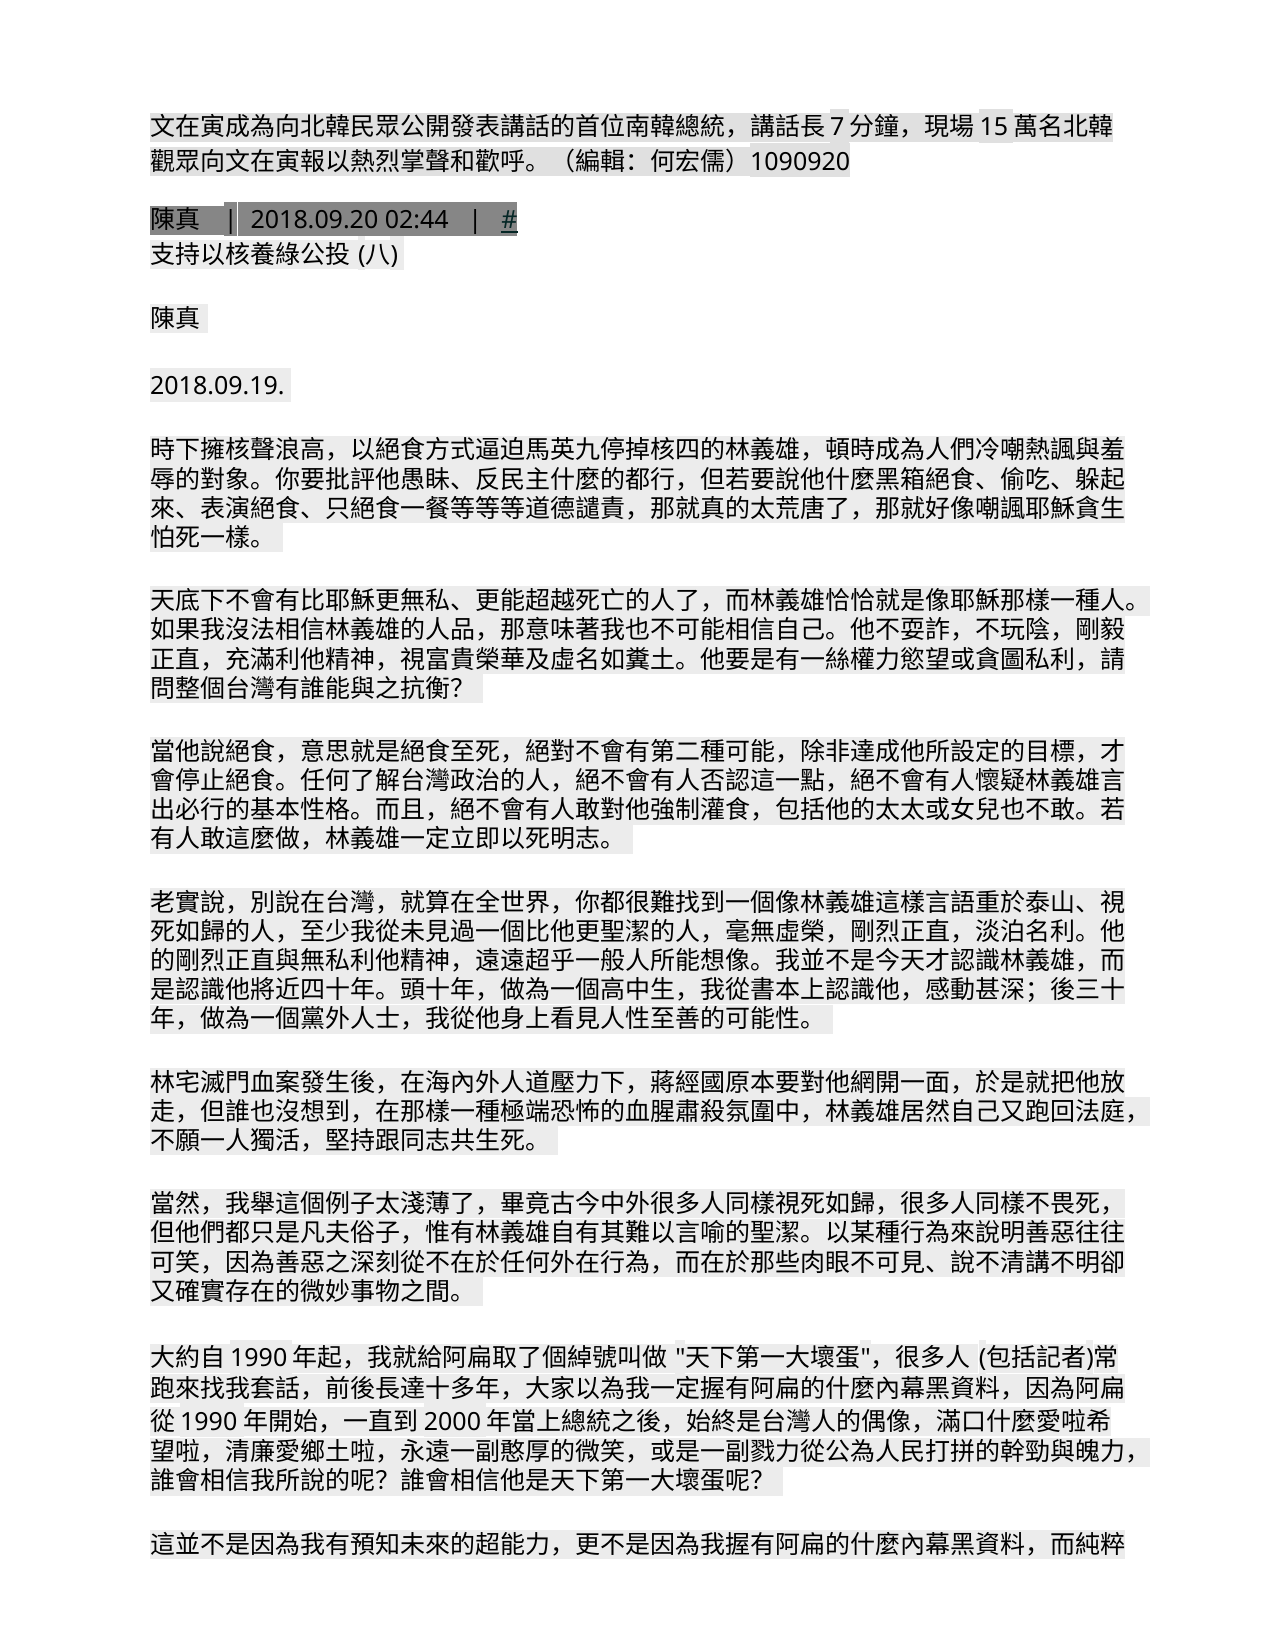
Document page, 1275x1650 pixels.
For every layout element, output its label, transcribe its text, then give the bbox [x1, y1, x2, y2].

text 選出人渣蟑螂，跟選出人，後果是很不一樣的。韓國以前是根本沒法和台灣相提並論的，不過才幾年，整個優劣情勢完全逆轉。台灣在一群綠色蟑螂的統治下，不知何年何月才會翻身？ 但是，投機政客吳敦義所領導的國民黨，其實比蟑螂也好不了多少。台灣的所謂民主，往往就是在上刀山和下油鍋兩種選項之中讓你選擇。更蠢一點的選民，以為存在什麼第三勢力的什麼白色力量，例如姓柯的，例如什麼時代力量，什麼社民黨、綠黨等等綠營的尾巴黨 (我同時也是綠黨的創黨黨員，但是隔年便退黨，因為很快就認清這又是一個詐騙集團)，其實更是不堪聞問，很像一種寄生蟲，寄居在不同宿主體內，忽藍忽綠忽紅，以養肥自己。 歸根結底，除了像南北韓一樣儘快尋求兩岸統一，除了改變自欺欺人的所謂民主選舉之既有的黑金體制，否則實在看不出來台灣的出路何在。人們的一切辛苦成果，幾乎全數被民主蟑螂給吃了。大家越來越瘦，蟑螂卻一隻比一隻肥，以一種幾何級數的暴增方式搜括人民的財富，非常不可思議。 比方說很多原本只是像一般年輕人一樣，勉強租個房子，每個月房租三千五千的，甚至找不到工作，但經過民主洗禮以及所謂 "愛台灣" 的加持，現在個個全是億萬富翁，賺的全是骯髒錢，請問有幾個例外？鳳毛鱗角。 這些人渣，論才能沒才能，論品德沒品德，但只要學會一套反中反華愛台灣的江湖術語，學會一套社運招式，很快就搖身一變，成為領導，成為董事長，成為主委、部長、縣市長、立委、議長、院長...等等等。 民主體制本身仍有其意義，社會運動本身更是意義非凡，但在台灣，民主或社運卻純粹只是一場詐騙，一種爆炸等級的迅速撈金術、晉身階與敲門磚。在英國，政府縱有百般不是，你不會懷疑民主；在歐洲，社運縱有種種內部問題，你也不會懷疑社運，但是這些東西來到台灣，卻馬上全部變了質，成為一種個人與政黨撈錢奪權晉身權貴就地分贓世代相傳的工具。 陳真 2018. 09. 20. ============== 南韓總統首對北韓民眾講話 文在寅說了7分鐘 The Central News Agency 中央通訊社 2018年9月20日 （中央社首爾19日綜合外電報導）韓聯社報導，正在北韓訪問的南韓總統文在寅19日晚間與北韓國務委員會委員長金正恩一起在平壤五一體育場觀看大型團體操表演，並發表講話。 文在寅說：「韓民族共生5000年，分別70載，我提議韓朝徹底消除過去70年來的敵對，朝著統一與和平邁出一大步。我和金正恩委員長將攜手韓朝8000萬韓民族同胞建設新的祖國，讓我們一起走向新的未來。」 文在寅還說：「今天我和金正恩委員長就徹底消除戰爭恐懼和軍事衝突風險的措施達成一致，承諾將韓朝美好江山建設成為永遠沒有核武器和核風險的和平家園，留給子孫後代，還商定盡快制定根本消除離散家屬痛苦的措施。」 文在寅就此次訪問的感受表示，他看到平壤的驚人變化，也看到金正恩委員長和朝鮮同胞想要建設什麼樣的國家，多麼渴望民族和解與和平，以及在困難時期仍堅守民族自尊心努力自強的不屈勇氣。文在寅強調，韓民族是優秀的，是堅強的，是熱愛和平的。 文在寅成為向北韓民眾公開發表講話的首位南韓總統，講話長7分鐘，現場15萬名北韓觀眾向文在寅報以熱烈掌聲和歡呼。（編輯：何宏儒）1090920 [150, 75, 1125, 177]
text 陳真 | 2018.09.20 02:44 | # [150, 202, 1125, 236]
text 支持以核養綠公投 (八) 陳真 2018.09.19. 時下擁核聲浪高，以絕食方式逼迫馬英九停掉核四的林義雄，頓時成為人們冷嘲熱諷與羞辱的對象。你要批評他愚眛、反民主什麼的都行，但若要說他什麼黑箱絕食、偷吃、躲起來、表演絕食、只絕食一餐等等等道德譴責，那就真的太荒唐了，那就好像嘲諷耶穌貪生怕死一樣。 天底下不會有比耶穌更無私、更能超越死亡的人了，而林義雄恰恰就是像耶穌那樣一種人。如果我沒法相信林義雄的人品，那意味著我也不可能相信自己。他不耍詐，不玩陰，剛毅正直，充滿利他精神，視富貴榮華及虛名如糞土。他要是有一絲權力慾望或貪圖私利，請問整個台灣有誰能與之抗衡？ 當他說絕食，意思就是絕食至死，絕對不會有第二種可能，除非達成他所設定的目標，才會停止絕食。任何了解台灣政治的人，絕不會有人否認這一點，絕不會有人懷疑林義雄言出必行的基本性格。而且，絕不會有人敢對他強制灌食，包括他的太太或女兒也不敢。若有人敢這麼做，林義雄一定立即以死明志。 老實說，別說在台灣，就算在全世界，你都很難找到一個像林義雄這樣言語重於泰山、視死如歸的人，至少我從未見過一個比他更聖潔的人，毫無虛榮，剛烈正直，淡泊名利。他的剛烈正直與無私利他精神，遠遠超乎一般人所能想像。我並不是今天才認識林義雄，而是認識他將近四十年。頭十年，做為一個高中生，我從書本上認識他，感動甚深；後三十年，做為一個黨外人士，我從他身上看見人性至善的可能性。 林宅滅門血案發生後，在海內外人道壓力下，蔣經國原本要對他網開一面，於是就把他放走，但誰也沒想到，在那樣一種極端恐怖的血腥肅殺氛圍中，林義雄居然自己又跑回法庭，不願一人獨活，堅持跟同志共生死。 當然，我舉這個例子太淺薄了，畢竟古今中外很多人同樣視死如歸，很多人同樣不畏死，但他們都只是凡夫俗子，惟有林義雄自有其難以言喻的聖潔。以某種行為來說明善惡往往可笑，因為善惡之深刻從不在於任何外在行為，而在於那些肉眼不可見、說不清講不明卻又確實存在的微妙事物之間。 大約自1990年起，我就給阿扁取了個綽號叫做 "天下第一大壞蛋"，很多人 (包括記者)常跑來找我套話，前後長達十多年，大家以為我一定握有阿扁的什麼內幕黑資料，因為阿扁從1990 年開始，一直到2000年當上總統之後，始終是台灣人的偶像，滿口什麼愛啦希望啦，清廉愛鄉土啦，永遠一副憨厚的微笑，或是一副戮力從公為人民打拼的幹勁與魄力，誰會相信我所說的呢？誰會相信他是天下第一大壞蛋呢？ 這並不是因為我有預知未來的超能力，更不是因為我握有阿扁的什麼內幕黑資料，而純粹是因為善惡原本就不是一種行為主義式的概念。一種人事物是善或惡，其實只是看你 "看不看得出來" 而已。善惡好壞畢竟不是一種外在行為。 同理。絕大多數人渣的外在行為往往表現得很有理想性，搞不好還他媽的日行一善呢。就如同綠營的一些尾巴黨，或是那些滿口進步理想的什麼親綠學者親綠文人或什麼學生領袖一樣，絕大多數都是人渣，但你卻不一定能夠輕易描繪得出來他們的卑劣齷齪之處。 當然，我並不是要討論道德哲學或道德知識論，在此只是想說，林義雄的良善無私勇敢與正直，只要不是腦殘，應該都能 "看" 得見。而且，我們看人看事，應當一說一，二說二，而不是總是把意見與我一致的所謂 "自己人" 抬舉成好人，卻又總是把意見或作法相左者刻意貶低其人品。這是一種 "民進黨式" 的慣有作風與眼光，你看，不管什麼樣的人渣，只要挺綠反中，就一概會被捧為眾人的明星偶像，捧為好人。反之，誰膽敢對綠營不敬，就一概妖魔化，抹黑得臭不可聞。 我敢說，今天如果林義雄反綠，他馬上也會被綠營的人從人格者或聖人的神壇上揪下來，抹黑成一個卑鄙齷齪小人。這樣一種民進黨式的評價眼光與作風，非常惡質，難道反綠的一方也要效法嗎？ 老實說，我也當過好幾回的人格者。因為，我是當年黨外裏頭那個年紀最小的，同時能文能武，不怕死不怕關不怕打不怕退學，因此，年少時，就有許多前輩稱讚我是什麼少年英雄。30幾年前，有位前輩出書，送我一本，上頭就恭恭敬敬寫著 "敬贈人格者--陳真"。 可是，當我在九零年代末期開始反對民進黨之挑撥族群及貪婪無度和所謂 "愛台灣" 之法西斯作風後，那些當年尊稱我是 "人格者"、"少年英雄"、"最有愛心的醫生" 的所謂同志與前輩們，幾乎全部改了口；溫和一點的，形同陌路，阻擋前途；卑劣一點的，咬牙切齒，視我如寇讎；至於一般走狗打手或什麼網軍，更是把我從裏到外從上到下全方位地抹黑得臭不可聞。 比方說，1997年出國求學前夕，我去找林義雄告別說再見，我跟他說，希望慈林文教基金會早日開辦學院，我會回來任教。沒想到才兩年，就因為我批評民進黨及其支持者 "台灣長老教會" 諸多卑劣的挑撥族群作風，有一天，我竟然在慈林基金會的網站上看到裏頭一些可能是新加入的人，寫文章說我一定是國民黨派駐黨外的特務，對我極盡抹黑造謠之能事。 林義雄創辦 "慈林" 文教基金會。慈林一詞的原意，不是說慈就是慈悲，林就是眾人嗎？也就是說，慈林乃是要召喚一群具有慈悲精神的人，像佛經故事中那隻面對森林大火不忍獨自逃走卻以一己力量沾溼羽毛希望撲滅大火、終而感動天神的那隻小鸚鵡那樣，立誓要救苦救難。怎麼還沒救苦救難，就先對自己人搞起抹黑造謠那一套來了？ 於是，我就從英國寫了一封越洋的掛號信給林義雄和方素敏夫婦，請他們道歉，因為他們身為慈林基金會的創辦人及董事長，應該為此事負責。林義雄馬上回了一封掛號信來。但是，老實說，這封信，時隔將近20年，我從沒有打開閱讀。為什麼呢？因為覺得很失望。我相信林義雄在信裏一定會表達歉意，但我不相信他能理解我所要表達的。 關於我個人的部份，其實根本不是重點；重點是，從那時候開始，我已經嗅到一股扭曲人性的瘋狂綠色政治風暴即將全面籠罩這塊原本淳樸良善的島嶼。就如同我當年 (1999年) 所發表的 "給長老教會的一封公開信" 裏所說，在所謂 "愛台灣" 的法西斯口號底下，綠營開始挑撥族群仇恨，檢驗思想忠貞，看誰是中國人，誰就是敵人，必須消滅之；凡是政治異己，凡是批評 "一心愛台灣的綠營" 者，就是奸人，以此定義善惡。 這些算是題外話，不是我這文章的重點。我想說的是，不要因為林義雄反核，不要因為林義雄挺綠，然後就故意要把他說成一個卑鄙窩囊的小人爛人。如果你不相信林義雄的善良無私與正直，那你也根本不應該相信我才對。 我常覺得，不管藍綠，完全缺乏基本歷史記憶。特別是新一代，更是毫無歷史記憶的一代，即便只是幾年前的人事物，也根本一無所知，只知道那些媒體吹捧的人。也惟有這樣無知的人，才會用什麼膽小、偷吃、窩囊、虛偽、剩人、廢物之類的想法去理解林義雄。我不相信這樣一種毫無記憶力與理解力的人能夠對人事物具有什麼樣深刻的判斷與評價，因為那就像一個人如果連最基本的算數都不會，更不用說什麼高等微積分或分析哲學了吧。 另外，善惡並不只是看結果，更是要看動機。比方說，很多父母或阿公阿嬤愛護小孩的方式，根本就是在傷害他。例如，明明有藥可醫，卻偏要帶小孩去接受一些荒唐有害的旁門左道療法，從而害慘了小孩一生。但你難道會因為這樣就否認父母或長輩們的愛？難道你會因為這樣而認為這些愚眛的父母及阿公阿嬤是爛人或卑鄙齷齪的小人？ 林義雄如果有錯，並不是因為他心懷不軌，更不是因為他窩囊虛榮，而是因為他的某種愚眛。他無私地以為該怎麼做對大家最好，問題是，他的判斷很可能是錯的，但他卻滿懷愛心地一意孤行。 他還有個問題就是缺乏識人能力，忠奸不分，只看表面，於是周遭聚攏一堆品性不端卻滿口 "理想" 的鳥人。 出國前，也就是二十多年前，我在台中成立一個讀書會，有一天林義雄也來參加。那天很湊巧剛好讀到一個詞叫做 paternalism (家長主義)。林義雄問我這個字是什麼意思？我很有耐心地講解給林義雄聽，因為我覺得他恰恰是這個詞的一個最佳代表人，但他卻好像聽不太懂我在講什麼，或者是他覺得這樣一種概念根本就沒有多大意義，不值得討論。 家長主義簡單說就是："我為你好，我願意為你做牛做馬，但你要乖乖聽我的哦。" 可是，就對方來說，你為我好，但我卻不一定認為那就是好的啊，我有自己的想法和喜好啊。問題是，家長主義者不太管對方怎麼想，他只是一心要對你好。林義雄似乎就是這樣，他是真心認為核電廠是惡魔，應該從島上消失，你要乖乖聽我的哦，因為我是為你好，我甚至願意為你而死。這就是林義雄。 至於嘲諷羞辱林義雄說他什麼 "絕食五小時"，這也根本不是事實。若我沒記錯，林義雄只曾針對核電問題進行過兩次絕食。一次是二十多年前，徵求十萬人簽名要求核四公投，否則絕食至死。另一次就是幾年前，以此逼迫馬英九停掉核四。前一次絕食絕了幾天我忘了，至於馬英九那一次，足足絕食了七天之久，這對任何人來說，都是一種身體上極大的傷害，更何況是一個七十多歲的人，更何況是一個曾經遭受國民黨最殘酷刑求的一個人。 至於要求放寬公投立案門檻的那一次，則是所謂接力禁食，而非絕食。這樣一種接力禁食在國內外社運上很普遍，設定一個時間範圍，比方說幾小時或幾天，眾人接力，拉長戰線，同時保持現場的寧靜與乾淨。絕食與禁食是兩回事，絕食乃是以死為代價 (做不做得到是另一回事)，而禁食則是有限度的停止進食，兩者不同。 再說，若不是林義雄堅持放寬公投立案門檻，哪來今天的以核養綠公投？我們難道不是應該感謝林義雄逼迫人渣黨降低公投的門檻？ 總之，林義雄絕對不是一個說要無限期絕食卻做不到的人，這也是為什麼不管藍綠都怕他的原因，因為他百分之百一定會做到。除非目標達成，否則他一定會走向死亡。這就是林義雄。這很令人敬佩，但是當他設定一種錯誤目標時，自然就是一場必須由眾人承受的災難。 1997年出國念書前夕，我特地去林宅墓園祭拜，同行者還有陳菊。我跟她聊起林義雄。陳菊與林義雄長年私交甚篤，我問她說，"妳會怎麼形容林義雄？" 陳菊抬頭看著遠方山頂的天空，緩緩地說： "如果你把你的頭交給林義雄保管，而他卻沒保存好你的頭，你也絕不會怪他，因為你會相信他一定盡了他全部的力量；你會相信他一定會把你的命看得比他自己的命更重要。" 這就是林義雄。 種種觀點的不同，讓我和他竟然站到了對立面。但在那最重要的人性之善的道德面向上，我對他的景仰，永遠都不會改變。 [150, 236, 1125, 1559]
